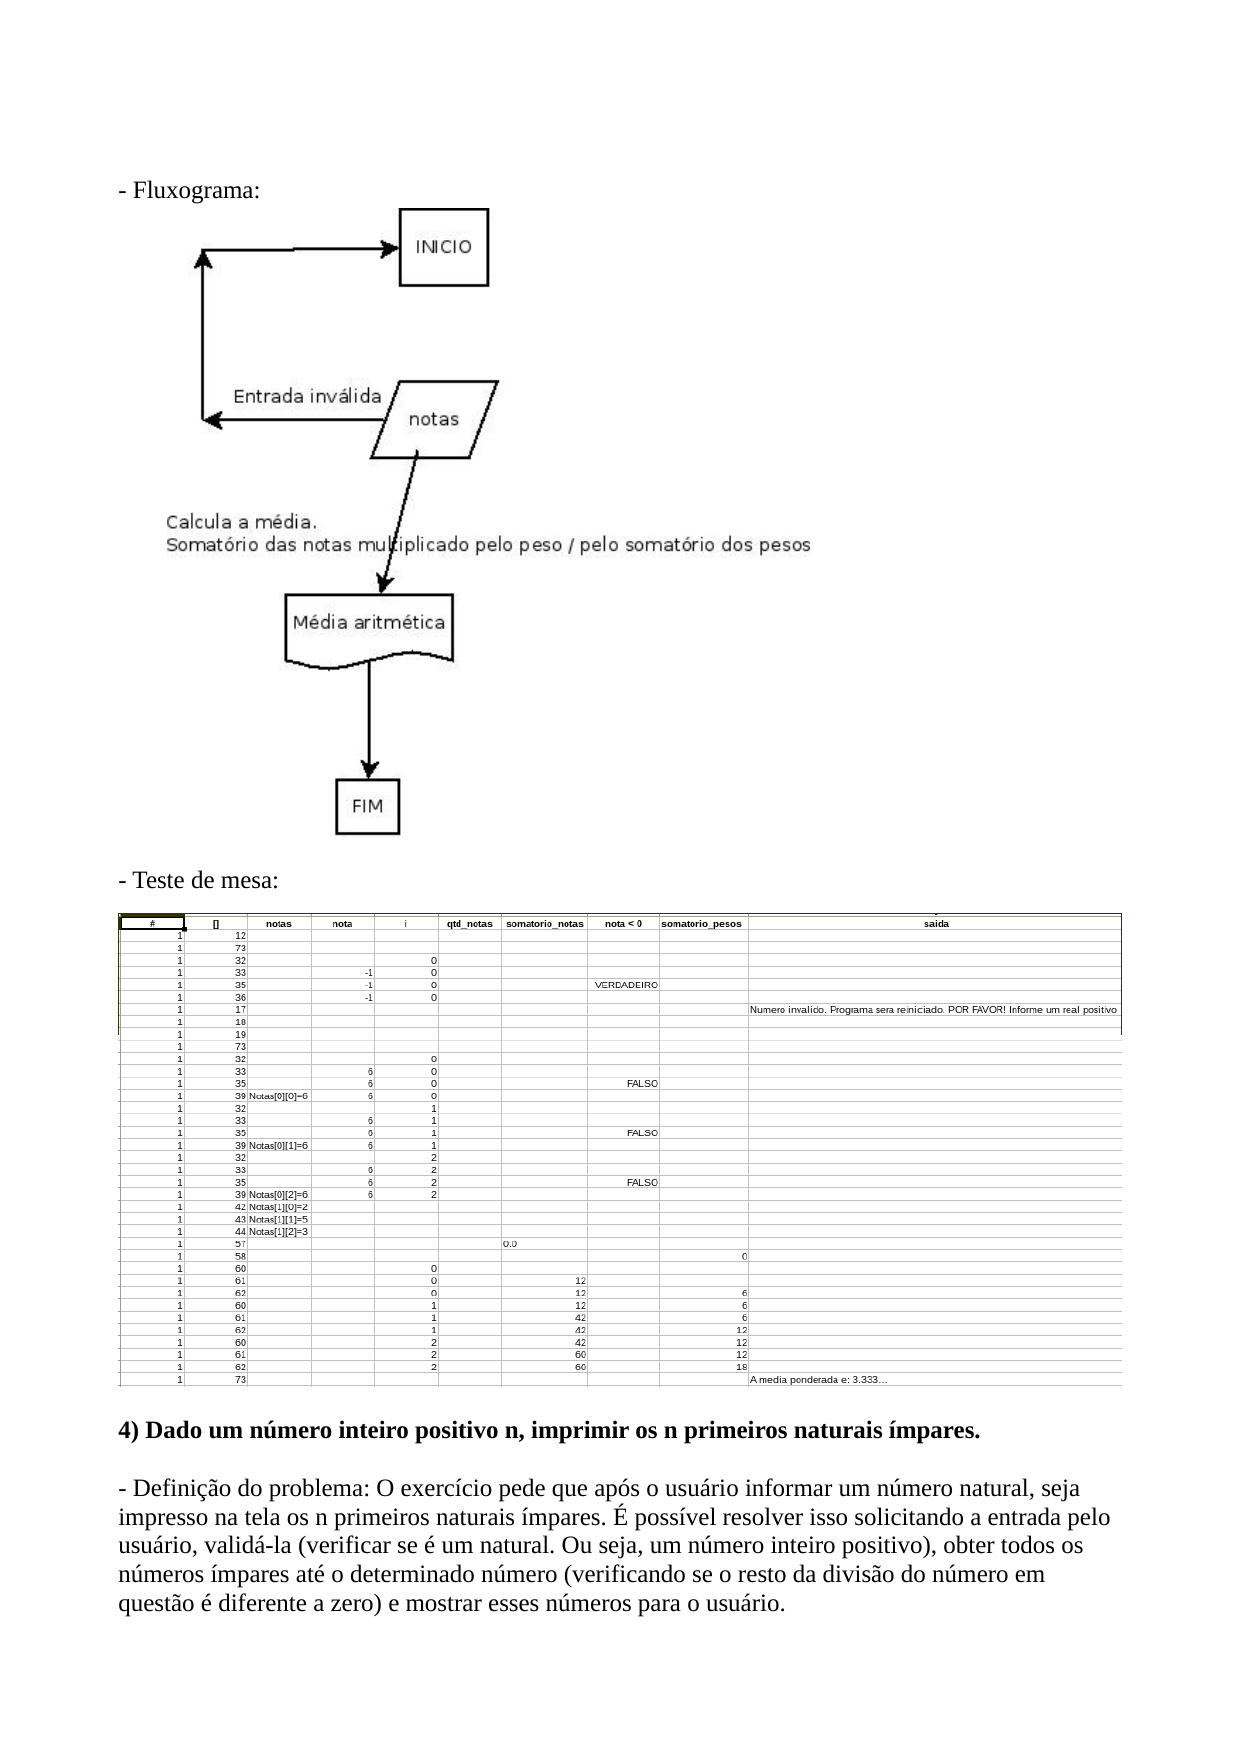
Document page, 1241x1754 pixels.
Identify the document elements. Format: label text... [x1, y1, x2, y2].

text - Teste de mesa: [118, 866, 1122, 894]
text 4) Dado um número inteiro positivo n, imprimir os n primeiros naturais ímpares. [118, 1415, 1122, 1444]
text - Definição do problema: O exercício pede que após o usuário informar um número natural, seja impresso na tela os n primeiros naturais ímpares. É possível resolver isso solicitando a entrada pelo usuário, validá-la (verificar se é um natural. Ou seja, um número inteiro positivo), obter todos os números ímpares até o determinado número (verificando se o resto da divisão do número em questão é diferente a zero) e mostrar esses números para o usuário. [118, 1473, 1122, 1617]
text - Fluxograma: [118, 176, 1122, 204]
picture [166, 208, 820, 838]
picture [118, 913, 1123, 1387]
